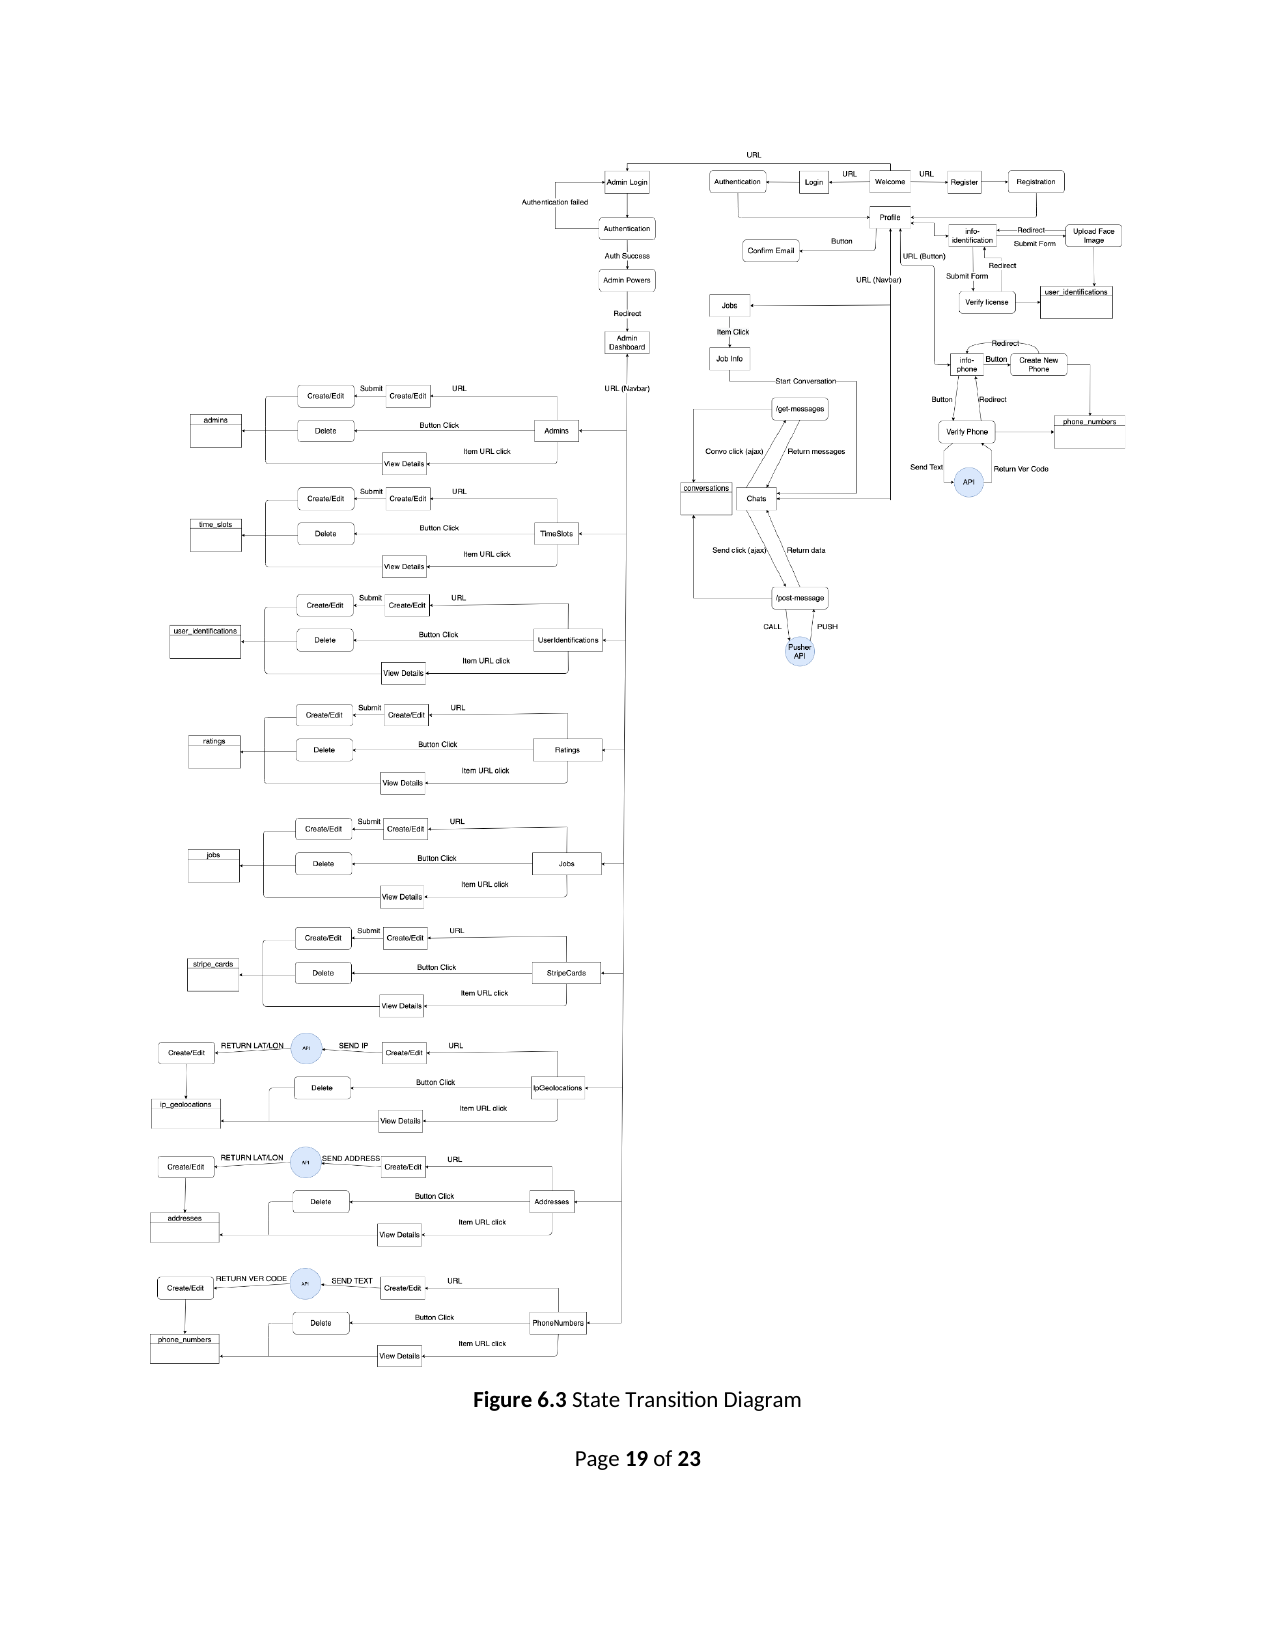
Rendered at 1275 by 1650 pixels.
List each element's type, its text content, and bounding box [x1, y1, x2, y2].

text Figure 6.3 State Transition Diagram [150, 1385, 1125, 1413]
